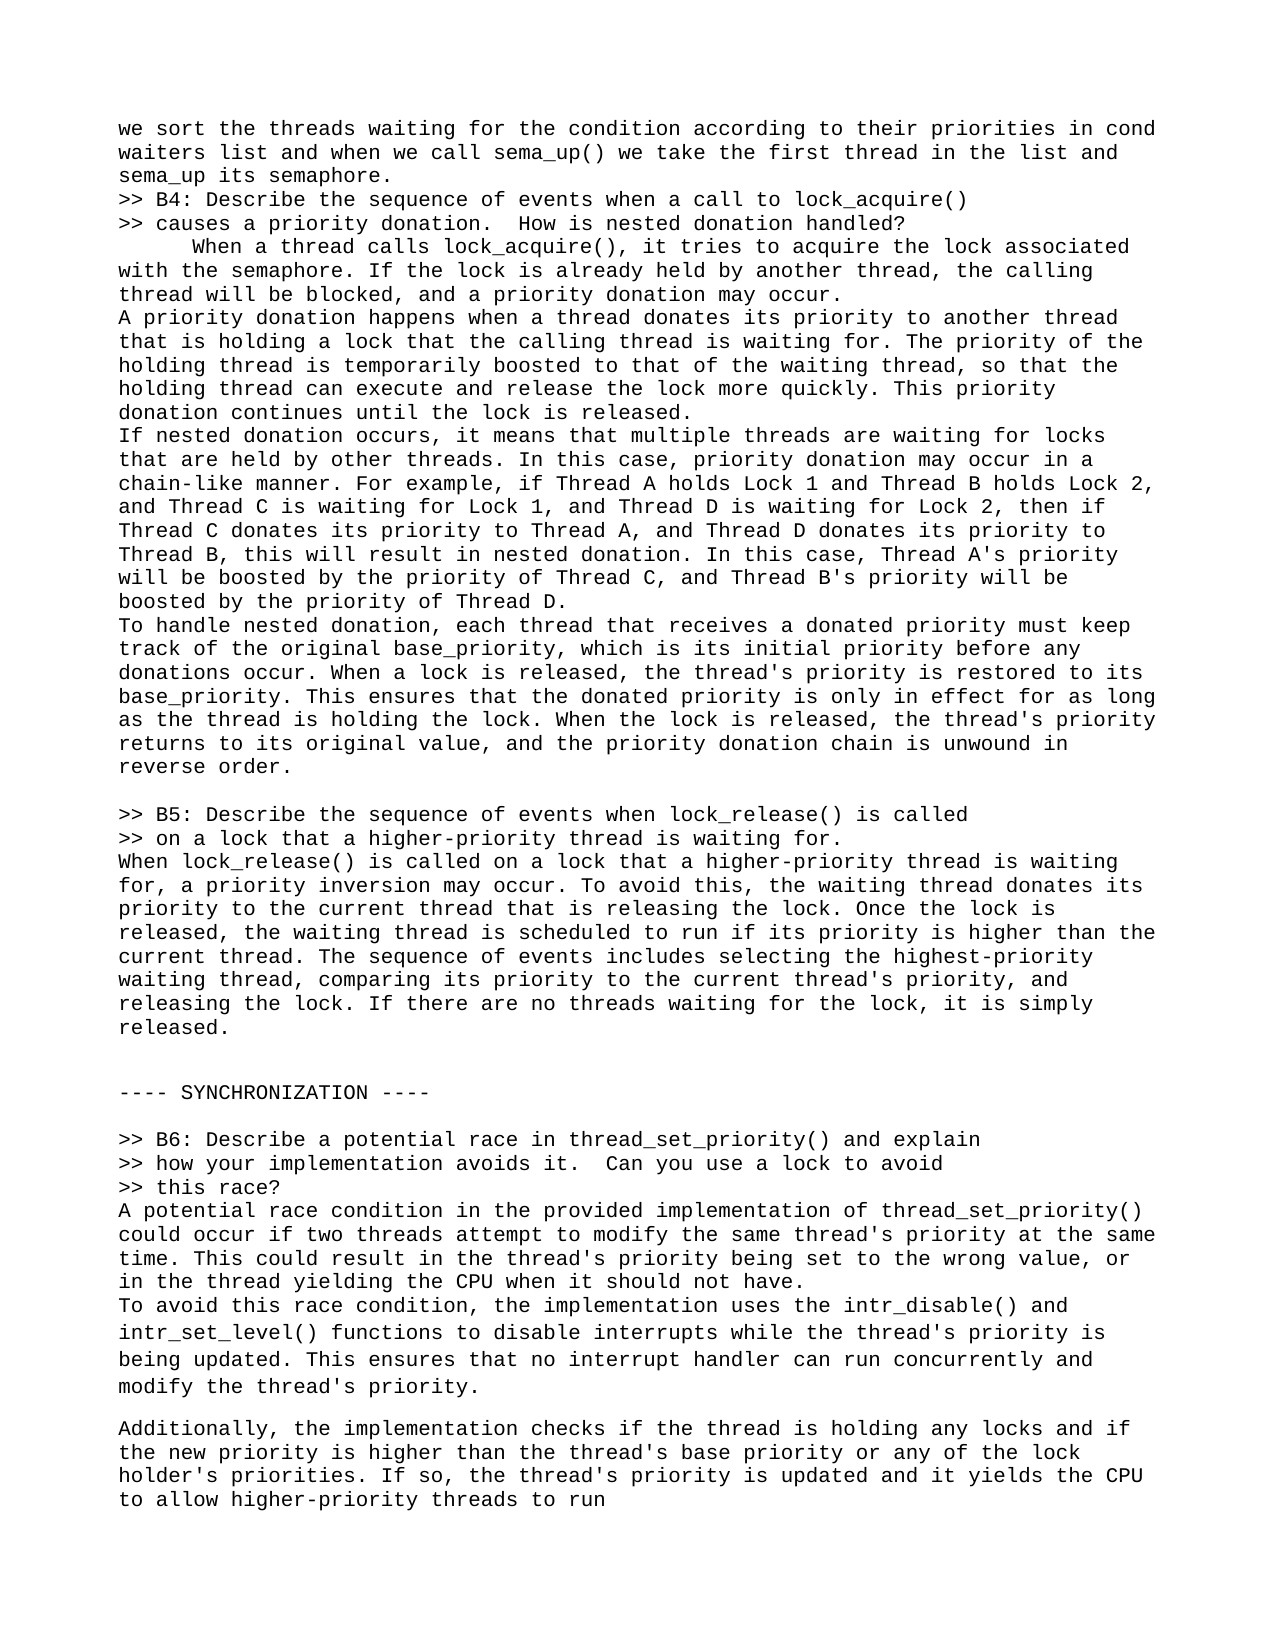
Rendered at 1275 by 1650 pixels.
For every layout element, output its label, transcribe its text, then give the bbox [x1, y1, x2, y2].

text >> this race? [118, 1177, 1157, 1200]
text A potential race condition in the provided implementation of thread_set_priority() could occur if two threads attempt to modify the same thread's priority at the same time. This could result in the thread's priority being set to the wrong value, or in the thread yielding the CPU when it should not have. [118, 1200, 1157, 1295]
text ---- SYNCHRONIZATION ---- [118, 1082, 1157, 1106]
text Additionally, the implementation checks if the thread is holding any locks and if the new priority is higher than the thread's base priority or any of the lock holder's priorities. If so, the thread's priority is updated and it yields the CPU to allow higher-priority threads to run [118, 1418, 1157, 1513]
text >> how your implementation avoids it. Can you use a lock to avoid [118, 1153, 1157, 1177]
text >> causes a priority donation. How is nested donation handled? When a thread calls lock_acquire(), it tries to acquire the lock associated with the semaphore. If the lock is already held by another thread, the calling thread will be blocked, and a priority donation may occur. [118, 213, 1157, 307]
text If nested donation occurs, it means that multiple threads are waiting for locks that are held by other threads. In this case, priority donation may occur in a chain-like manner. For example, if Thread A holds Lock 1 and Thread B holds Lock 2, and Thread C is waiting for Lock 1, and Thread D is waiting for Lock 2, then if Thread C donates its priority to Thread A, and Thread D donates its priority to Thread B, this will result in nested donation. In this case, Thread A's priority will be boosted by the priority of Thread C, and Thread B's priority will be boosted by the priority of Thread D. [118, 426, 1157, 615]
text >> B4: Describe the sequence of events when a call to lock_acquire() [118, 189, 1157, 213]
text we sort the threads waiting for the condition according to their priorities in cond waiters list and when we call sema_up() we take the first thread in the list and sema_up its semaphore. [118, 118, 1157, 189]
text When lock_release() is called on a lock that a higher-priority thread is waiting for, a priority inversion may occur. To avoid this, the waiting thread donates its priority to the current thread that is releasing the lock. Once the lock is released, the waiting thread is scheduled to run if its priority is higher than the current thread. The sequence of events includes selecting the highest-priority waiting thread, comparing its priority to the current thread's priority, and releasing the lock. If there are no threads waiting for the lock, it is simply released. [118, 851, 1157, 1040]
text >> B5: Describe the sequence of events when lock_release() is called [118, 804, 1157, 827]
text A priority donation happens when a thread donates its priority to another thread that is holding a lock that the calling thread is waiting for. The priority of the holding thread is temporarily boosted to that of the waiting thread, so that the holding thread can execute and release the lock more quickly. This priority donation continues until the lock is released. [118, 307, 1157, 426]
text >> B6: Describe a potential race in thread_set_priority() and explain [118, 1129, 1157, 1153]
text To handle nested donation, each thread that receives a donated priority must keep track of the original base_priority, which is its initial priority before any donations occur. When a lock is released, the thread's priority is restored to its base_priority. This ensures that the donated priority is only in effect for as long as the thread is holding the lock. When the lock is released, the thread's priority returns to its original value, and the priority donation chain is unwound in reverse order. [118, 615, 1157, 780]
text >> on a lock that a higher-priority thread is waiting for. [118, 827, 1157, 851]
text To avoid this race condition, the implementation uses the intr_disable() and intr_set_level() functions to disable interrupts while the thread's priority is being updated. This ensures that no interrupt handler can run concurrently and modify the thread's priority. [118, 1295, 1157, 1400]
